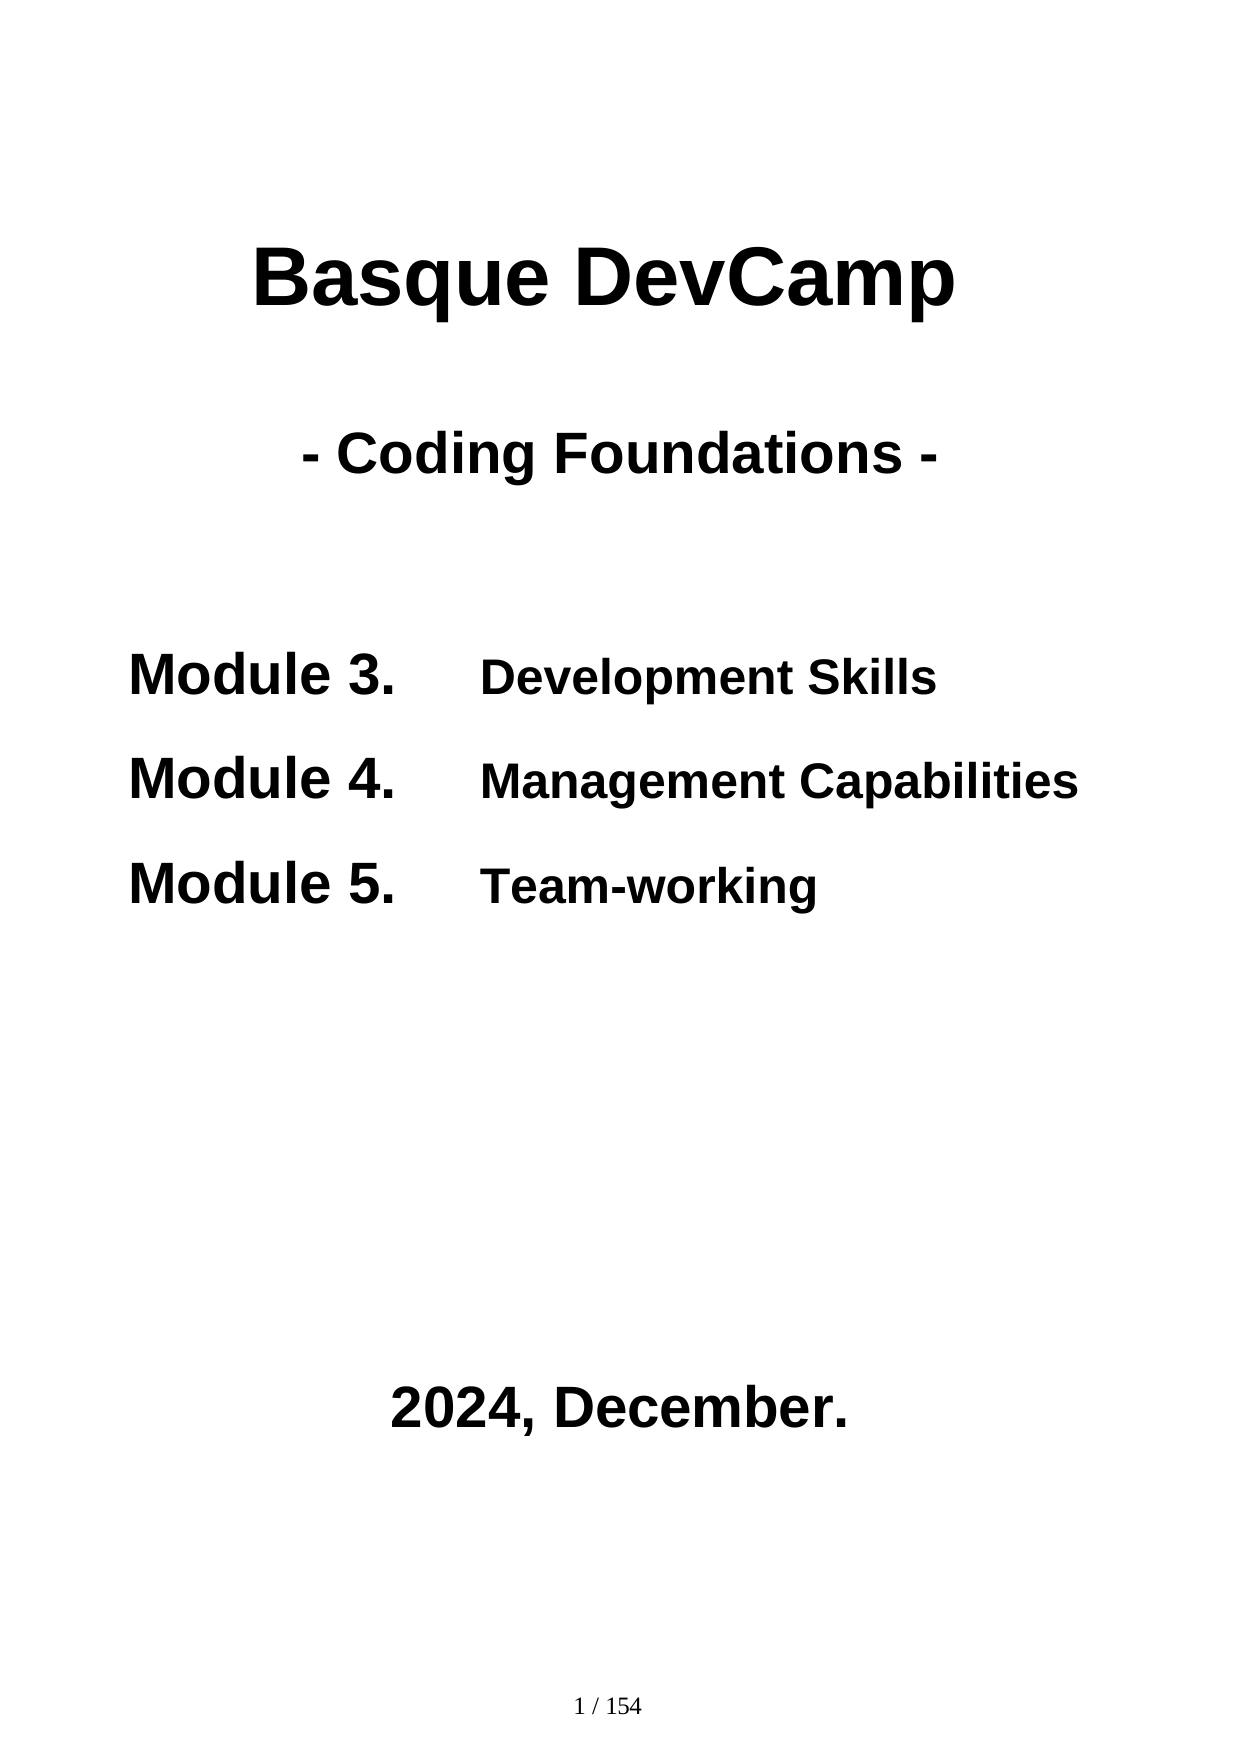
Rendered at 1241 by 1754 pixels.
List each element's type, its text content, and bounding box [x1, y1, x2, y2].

subtitle - Coding Foundations - [29, 419, 1211, 486]
text 2024, December. [29, 1372, 1211, 1439]
subtitle Module 4. Management Capabilities [128, 744, 1113, 811]
subtitle Module 3. Development Skills [128, 639, 1113, 706]
title Basque DevCamp [29, 227, 1179, 323]
subtitle Module 5. Team-working [128, 848, 1113, 916]
